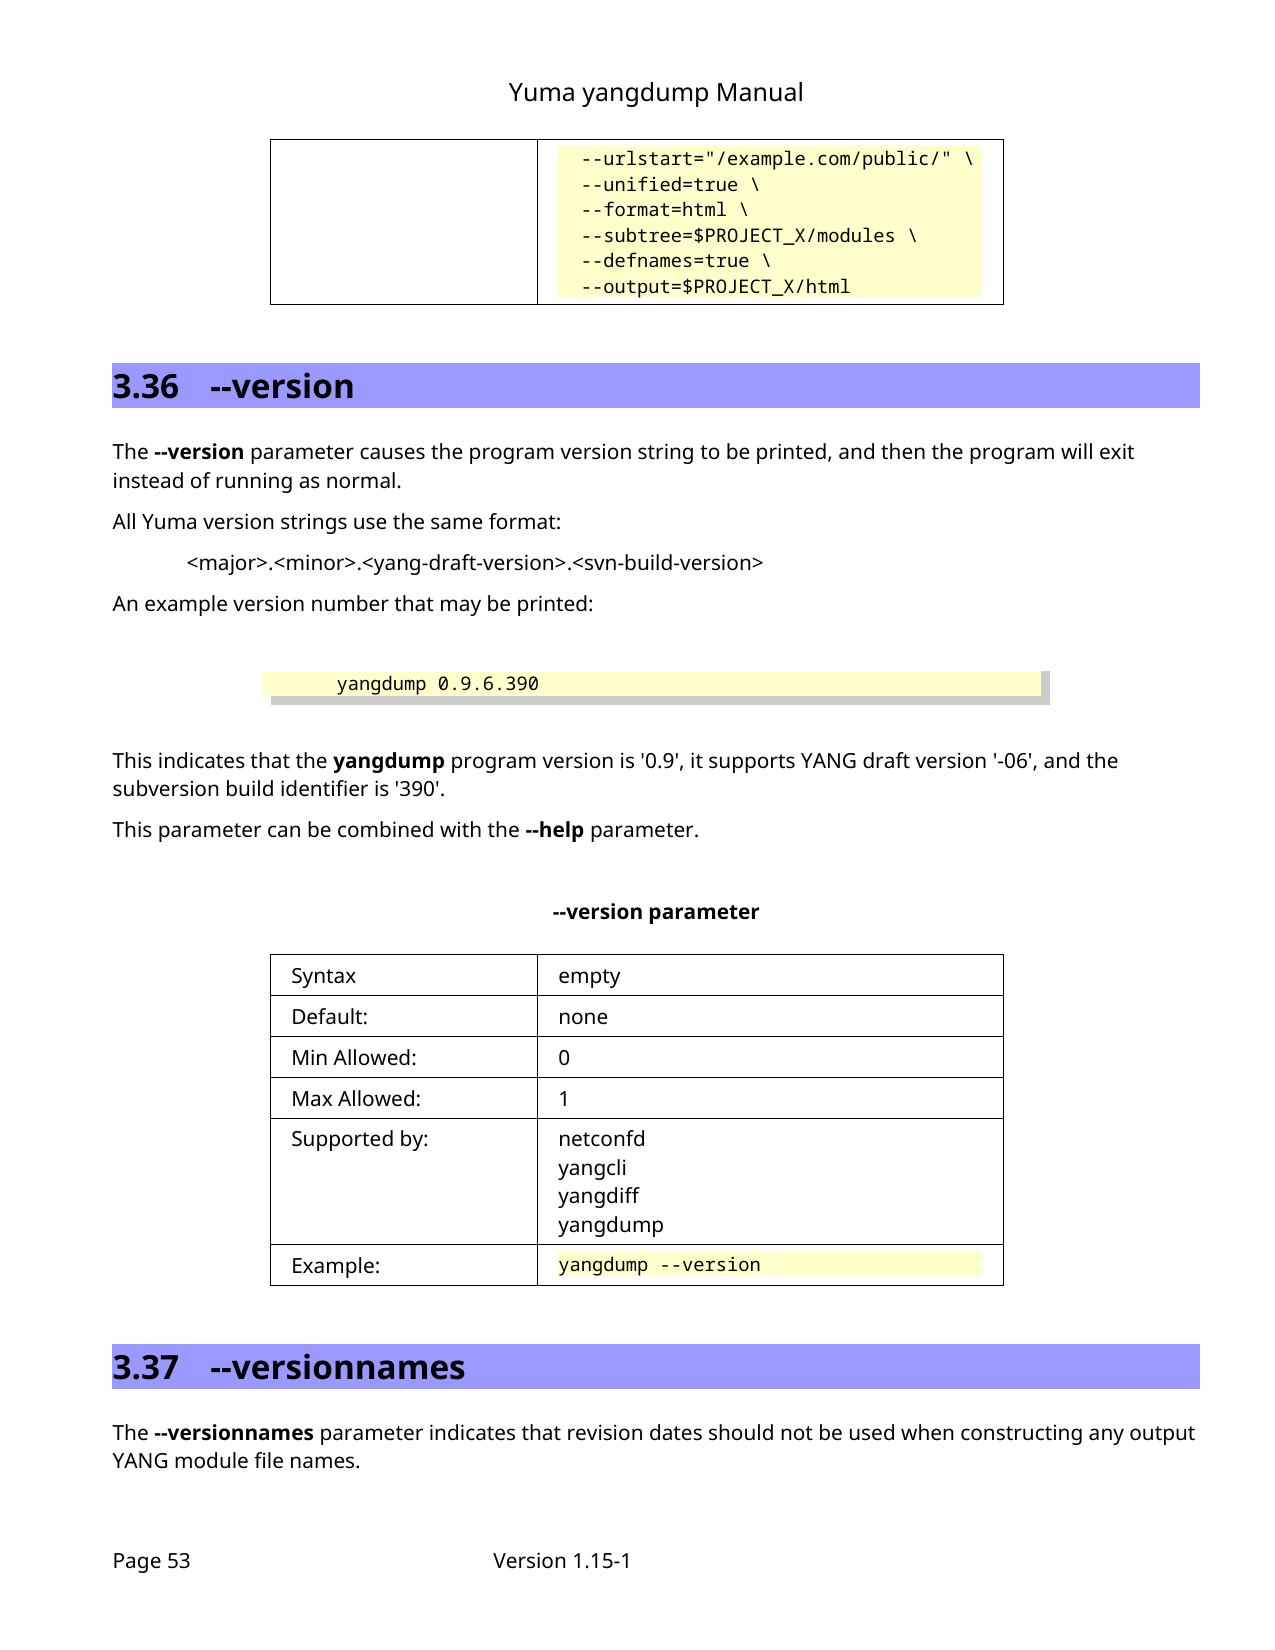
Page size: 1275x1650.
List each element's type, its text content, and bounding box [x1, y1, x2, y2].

table_cell 1 [538, 1078, 1003, 1118]
table_cell Example: [271, 1245, 537, 1285]
table_cell Min Allowed: [271, 1037, 537, 1077]
subtitle --version parameter [127, 897, 1185, 926]
text An example version number that may be printed: [112, 589, 1200, 617]
text yangdump 0.9.6.390 [262, 671, 1041, 696]
table_cell Default: [271, 996, 537, 1036]
table_cell Max Allowed: [271, 1078, 537, 1118]
text This parameter can be combined with the --help parameter. [112, 815, 1200, 844]
table_cell yangdump --version [538, 1245, 1003, 1285]
table_cell none [538, 996, 1003, 1036]
table_cell 0 [538, 1037, 1003, 1077]
subtitle --version [112, 363, 1200, 408]
table_cell --urlstart="/example.com/public/" \ --unified=true \ --format=html \ --subtree=$PROJECT_X/modules \ --defnames=true \ --output=$PROJECT_X/html [538, 140, 1003, 304]
text The --versionnames parameter indicates that revision dates should not be used when constructing any output YANG module file names. [112, 1418, 1200, 1475]
table_cell netconfd yangcli yangdiff yangdump [538, 1119, 1003, 1244]
table_header Syntax [271, 955, 537, 995]
text The --version parameter causes the program version string to be printed, and then the program will exit instead of running as normal. [112, 437, 1200, 494]
table_header empty [538, 955, 1003, 995]
text <major>.<minor>.<yang-draft-version>.<svn-build-version> [112, 548, 1200, 576]
text All Yuma version strings use the same format: [112, 507, 1200, 535]
table_cell Supported by: [271, 1119, 537, 1244]
table_cell [271, 140, 537, 304]
text This indicates that the yangdump program version is '0.9', it supports YANG draft version '-06', and the subversion build identifier is '390'. [112, 746, 1200, 803]
subtitle --versionnames [112, 1344, 1200, 1389]
